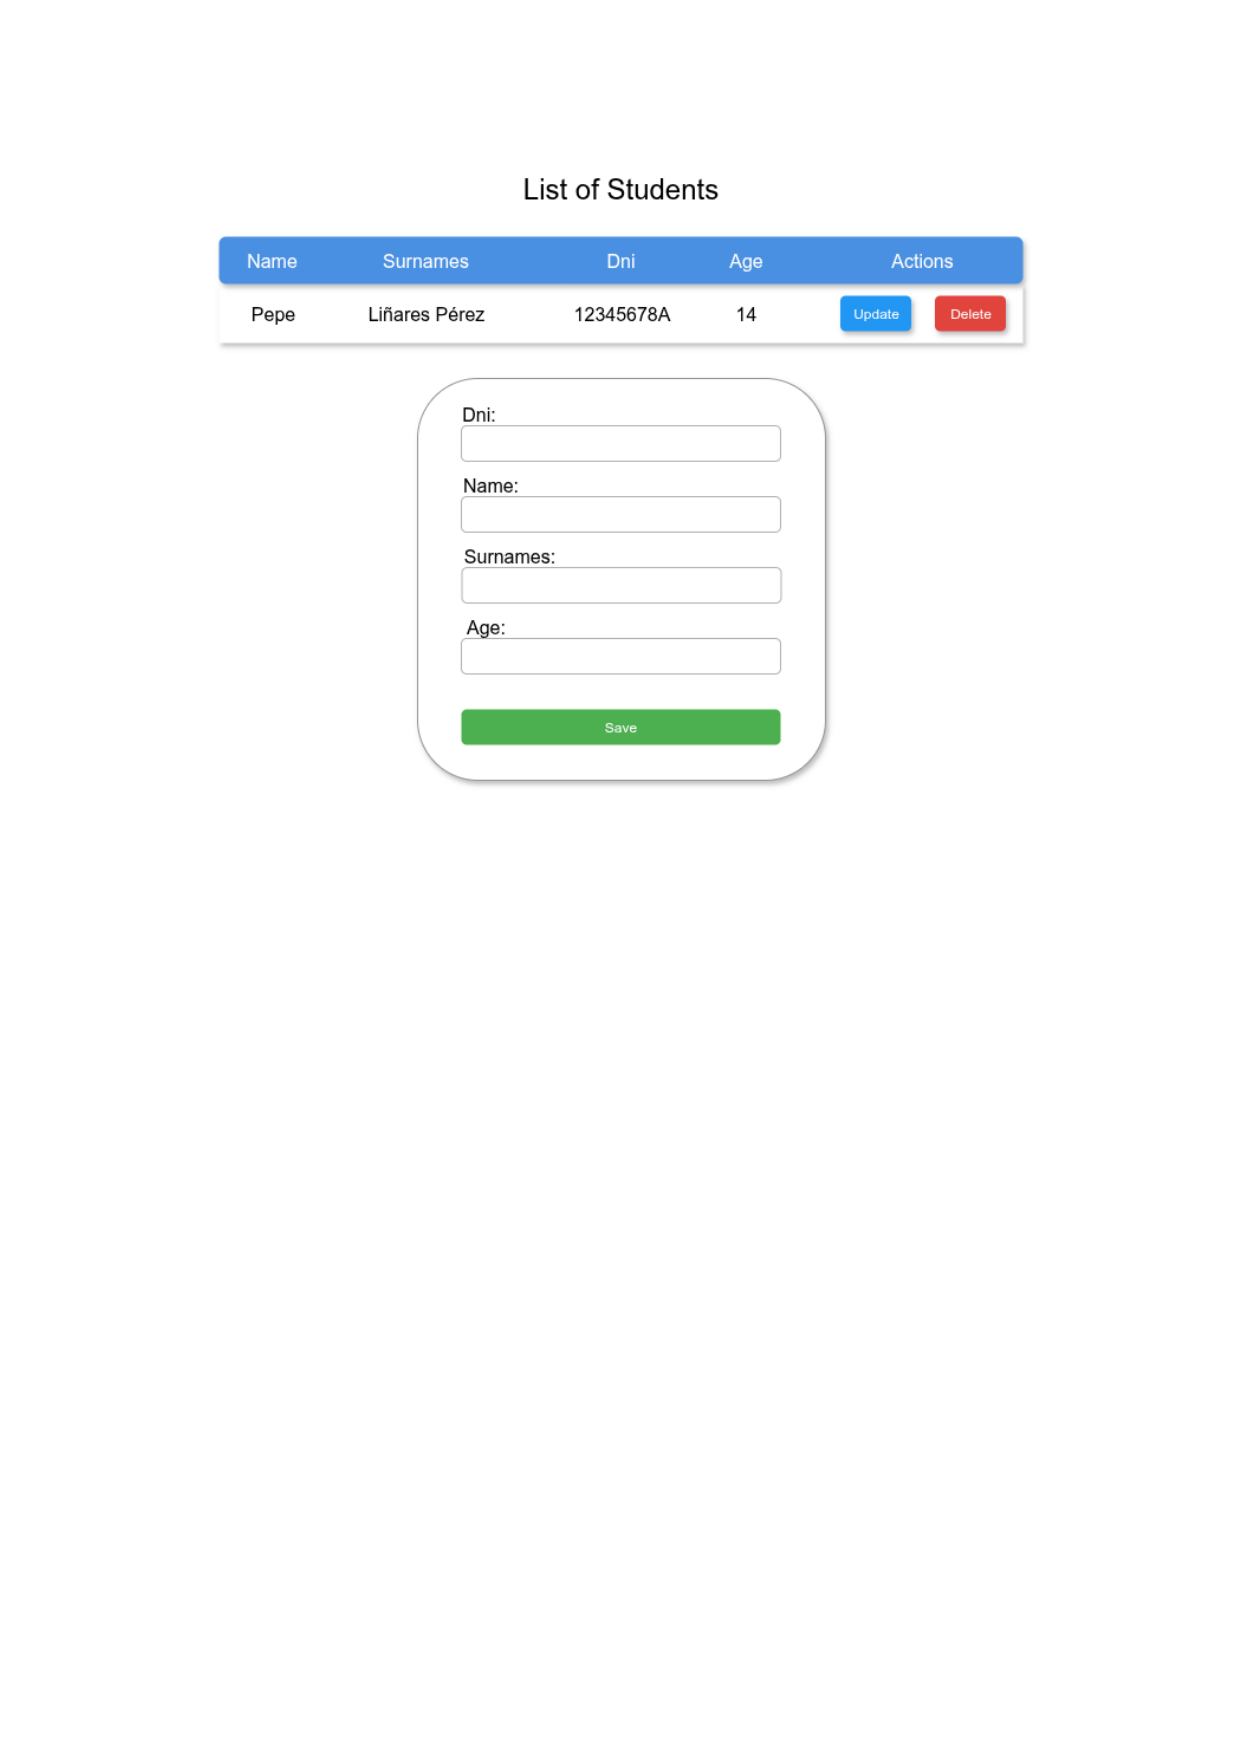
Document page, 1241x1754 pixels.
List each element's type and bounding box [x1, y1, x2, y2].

picture [118, 118, 1123, 1418]
